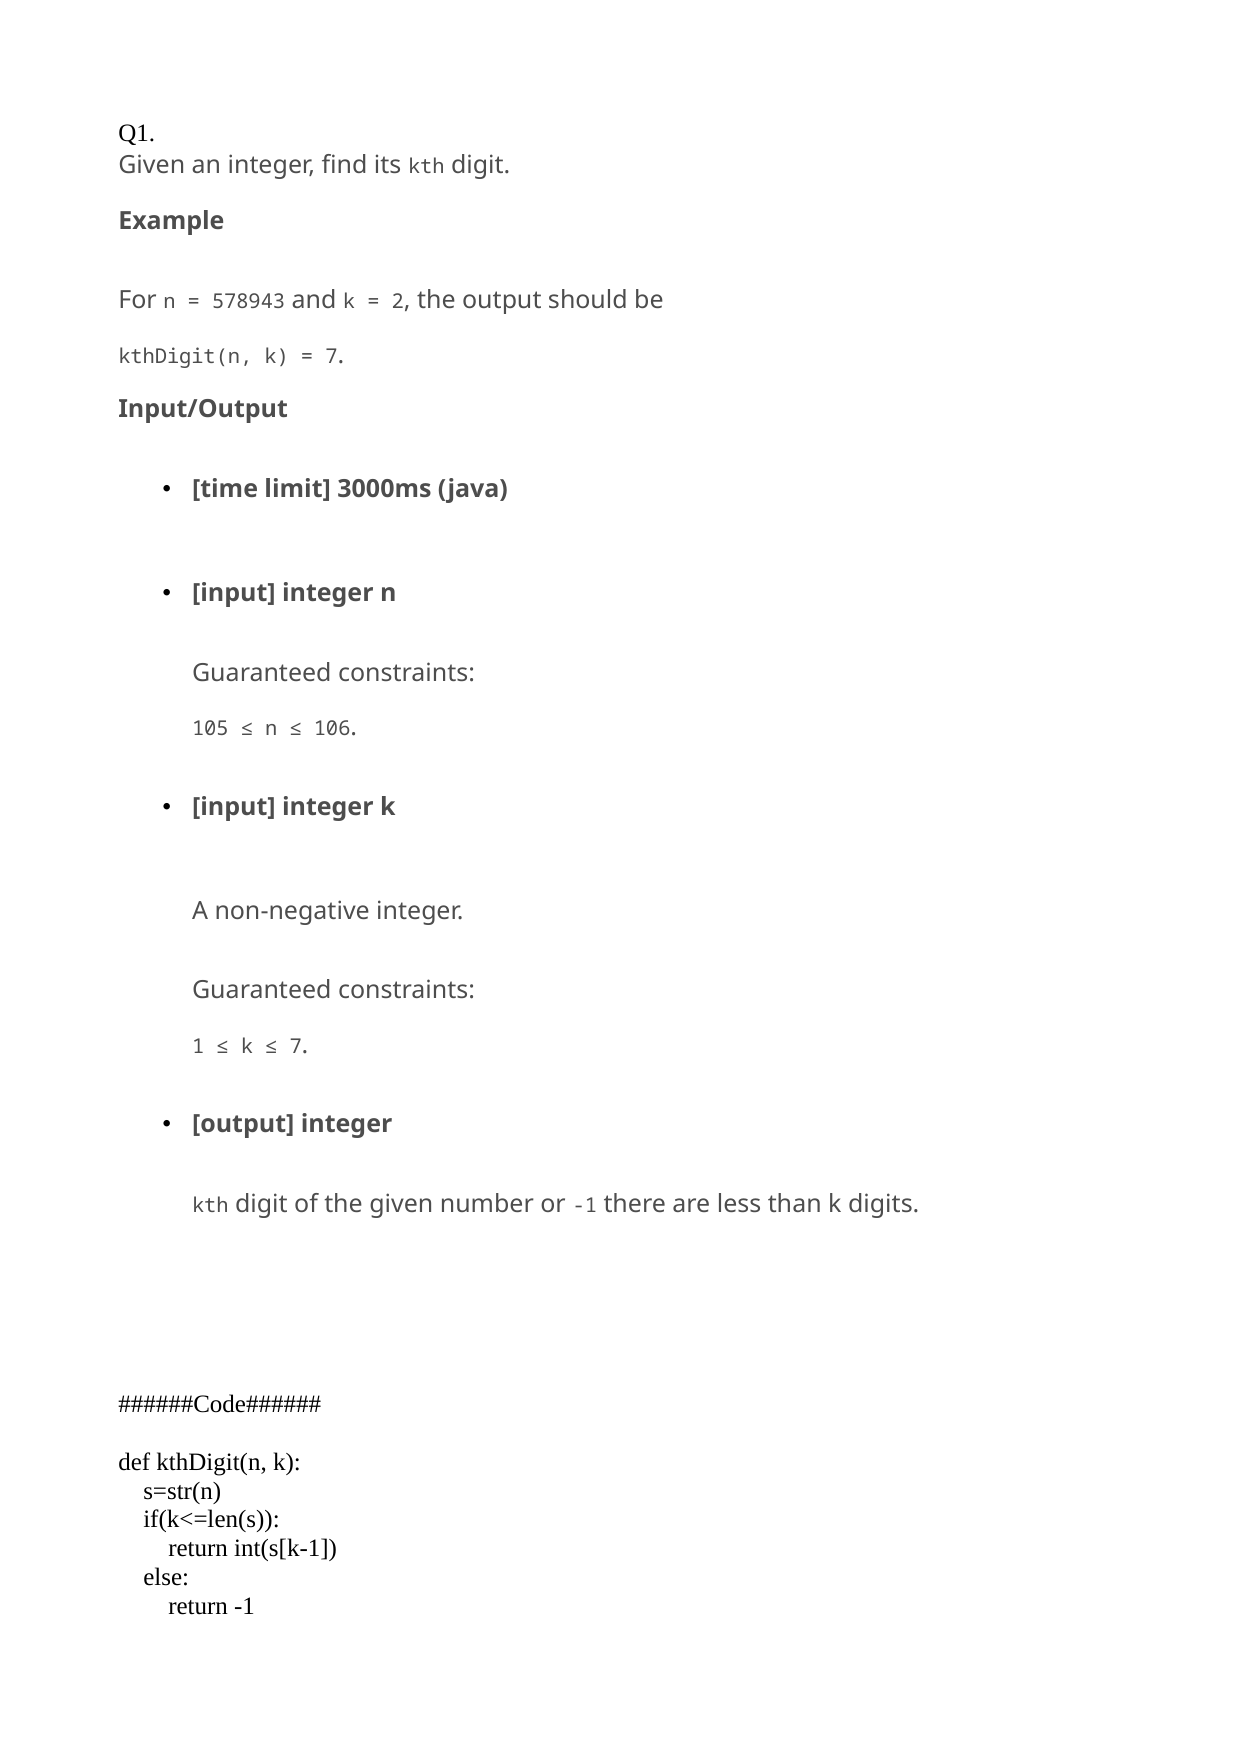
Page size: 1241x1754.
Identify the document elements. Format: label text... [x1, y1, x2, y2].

text For n = 578943 and k = 2, the output should be kthDigit(n, k) = 7. [118, 282, 1122, 370]
text s=str(n) [118, 1476, 1122, 1504]
text def kthDigit(n, k): [118, 1447, 1122, 1476]
text ######Code###### [118, 1389, 1122, 1418]
text Example [118, 202, 1122, 236]
list [time limit] 3000ms (java) [162, 470, 1122, 504]
list [input] integer n [162, 575, 1122, 609]
text if(k<=len(s)): [118, 1504, 1122, 1533]
text return int(s[k-1]) [118, 1533, 1122, 1562]
text return -1 [118, 1591, 1122, 1619]
text else: [118, 1562, 1122, 1591]
text Given an integer, find its kth digit. [118, 147, 1122, 181]
list [input] integer k [162, 788, 1122, 822]
text Q1. [118, 118, 1122, 147]
text Input/Output [118, 391, 1122, 425]
list Guaranteed constraints: 105 ≤ n ≤ 106. [162, 654, 1122, 743]
list A non-negative integer. [162, 893, 1122, 927]
list [output] integer [162, 1106, 1122, 1140]
list kth digit of the given number or -1 there are less than k digits. [162, 1186, 1122, 1219]
list Guaranteed constraints: 1 ≤ k ≤ 7. [162, 972, 1122, 1061]
